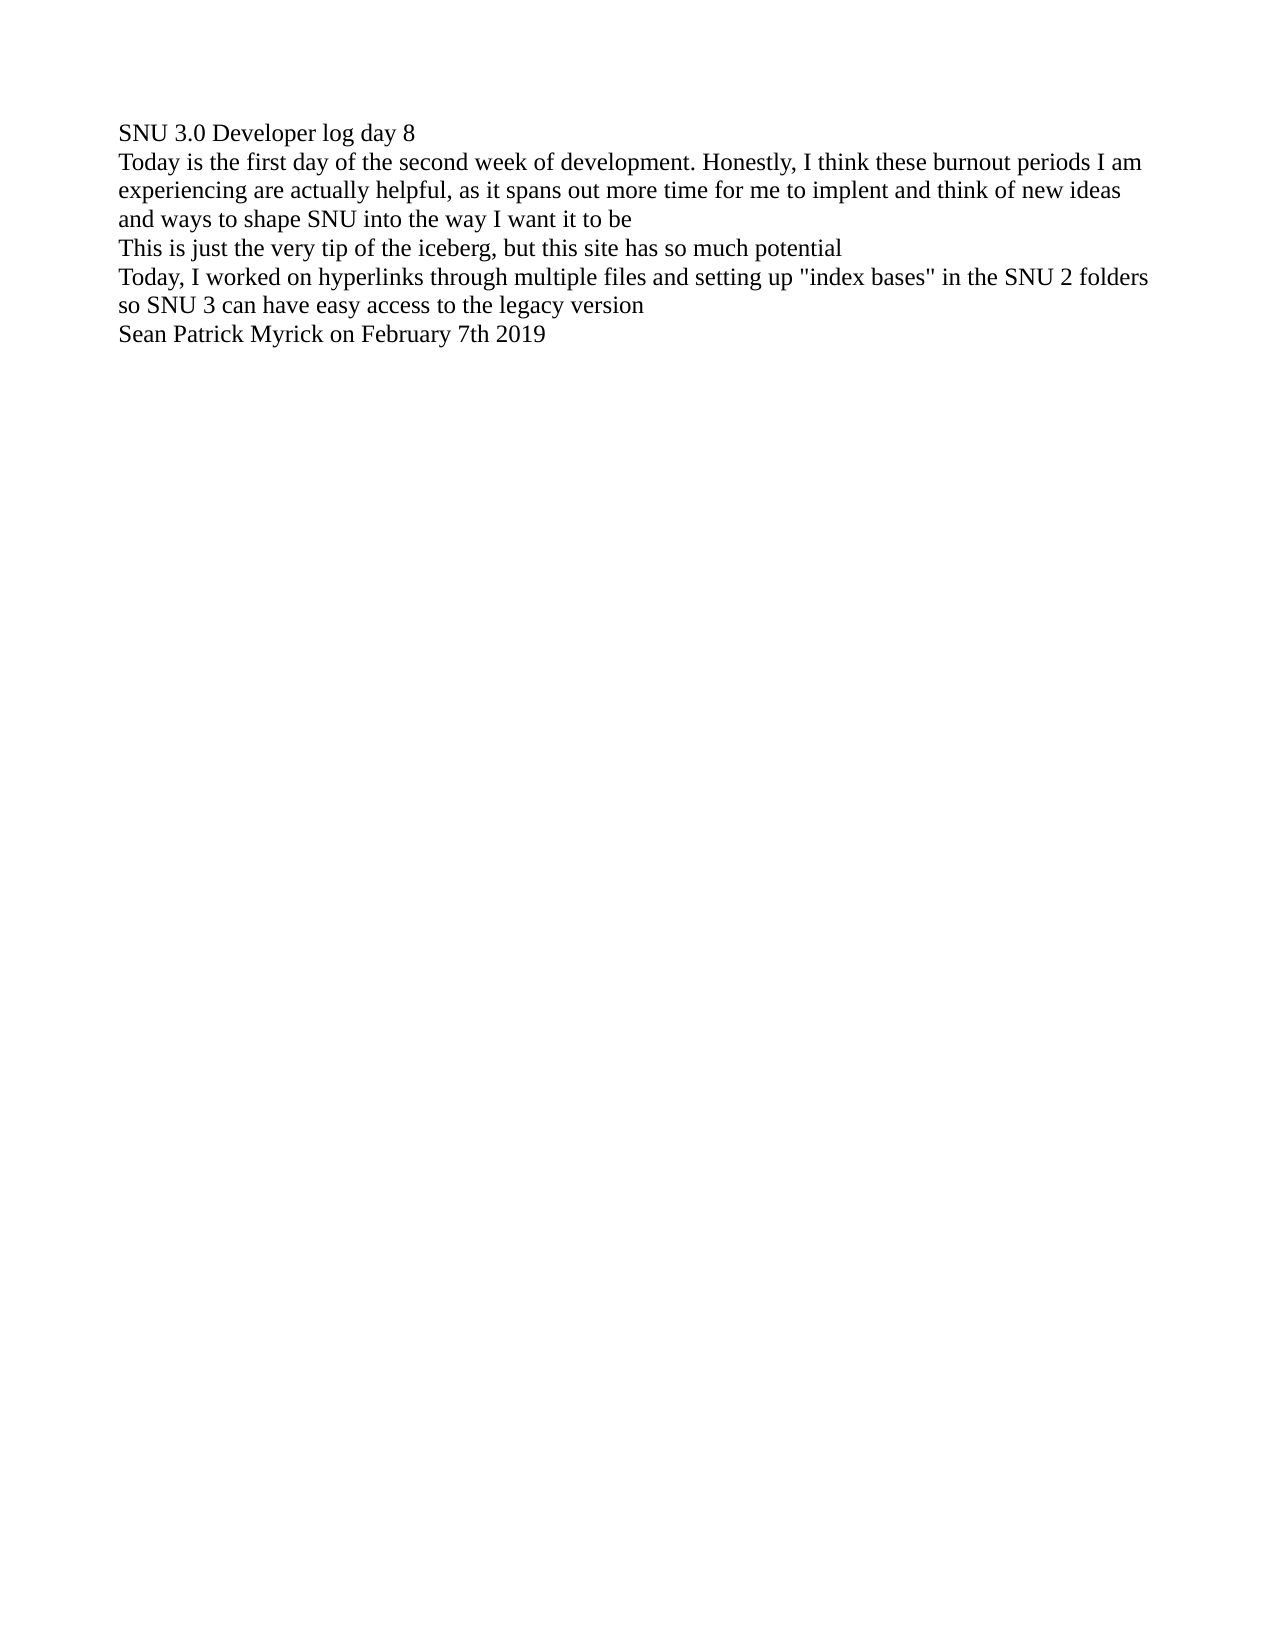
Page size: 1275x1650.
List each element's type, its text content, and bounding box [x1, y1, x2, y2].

text This is just the very tip of the iceberg, but this site has so much potential [118, 233, 1157, 262]
text SNU 3.0 Developer log day 8 [118, 118, 1157, 147]
text Today is the first day of the second week of development. Honestly, I think these burnout periods I am experiencing are actually helpful, as it spans out more time for me to implent and think of new ideas and ways to shape SNU into the way I want it to be [118, 147, 1157, 233]
text Sean Patrick Myrick on February 7th 2019 [118, 319, 1157, 348]
text Today, I worked on hyperlinks through multiple files and setting up "index bases" in the SNU 2 folders so SNU 3 can have easy access to the legacy version [118, 262, 1157, 319]
